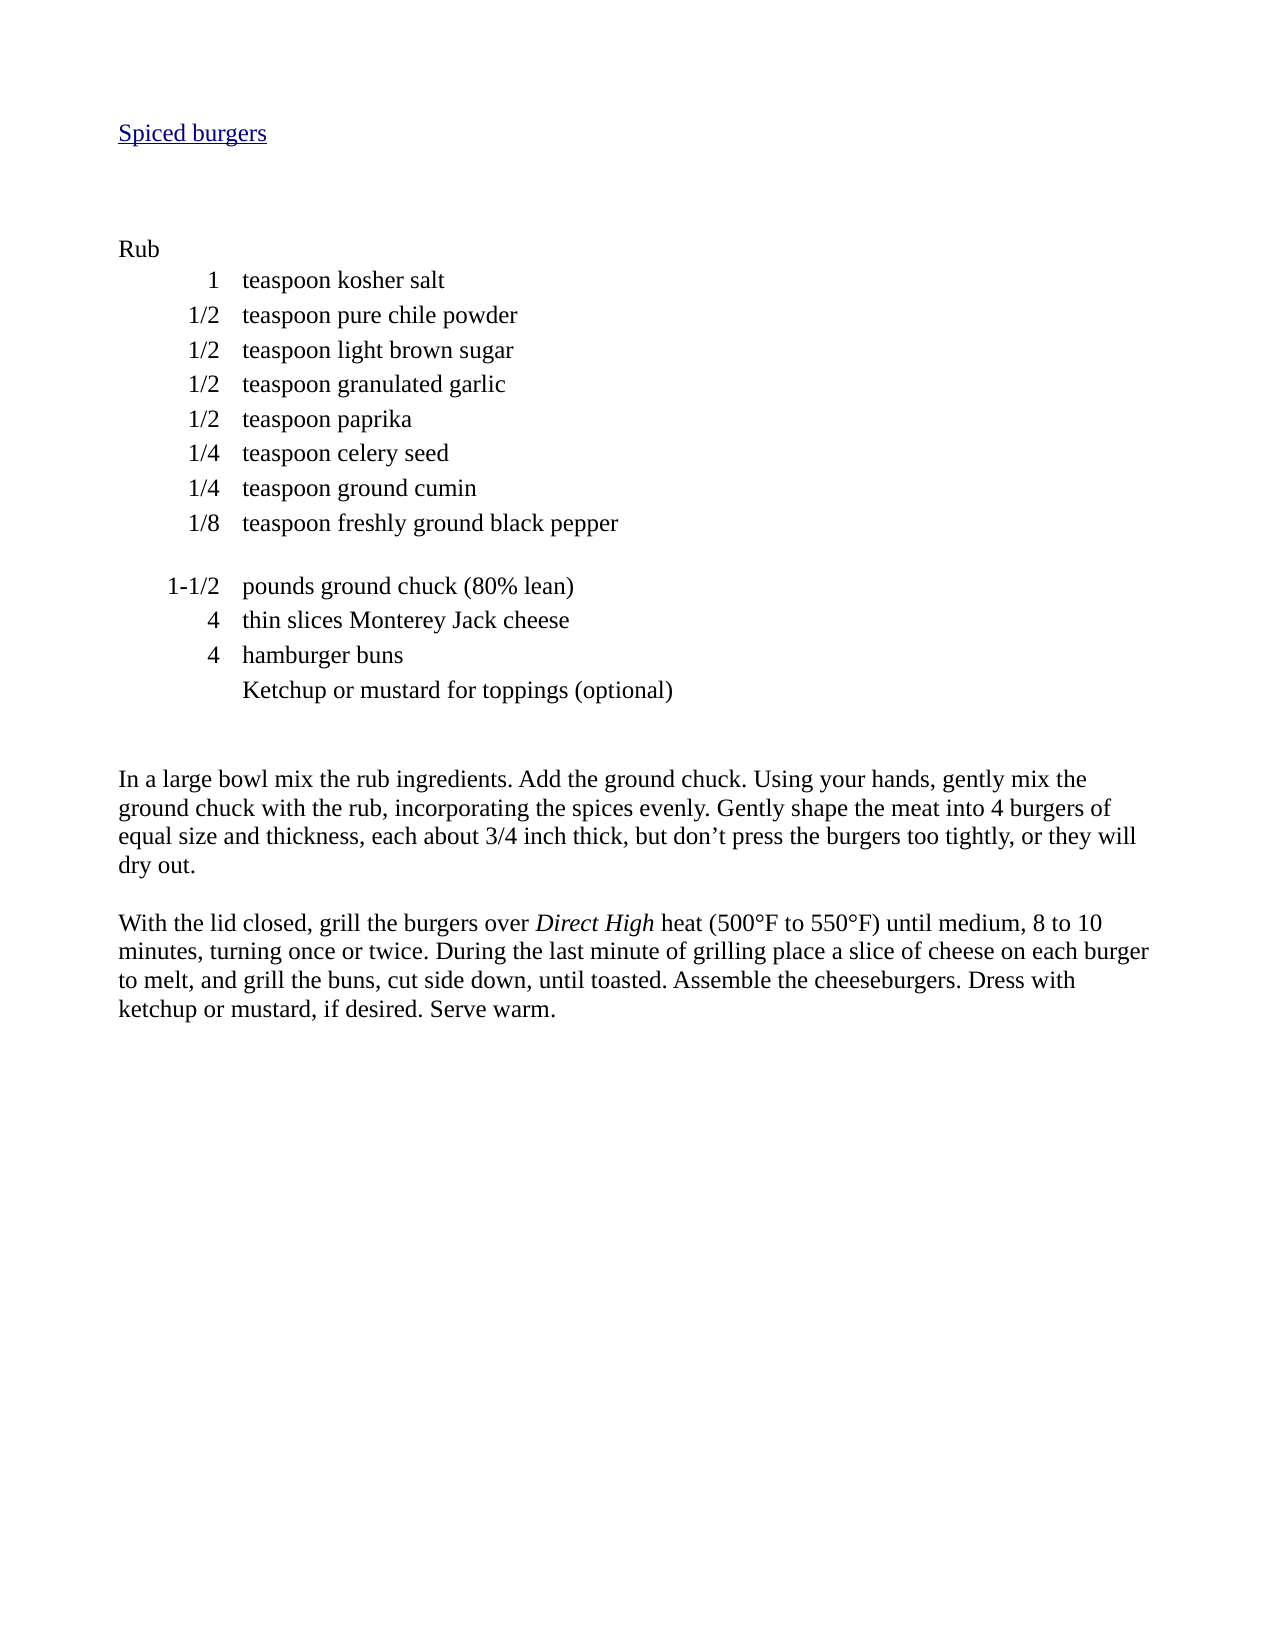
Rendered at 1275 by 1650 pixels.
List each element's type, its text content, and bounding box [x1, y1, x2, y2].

table_header [223, 332, 239, 366]
table_header teaspoon ground cumin [239, 470, 489, 505]
table_header teaspoon celery seed [239, 436, 461, 470]
table_header [223, 672, 239, 706]
table_header [223, 505, 239, 539]
table_header Rub [118, 234, 630, 539]
table_header 4 [118, 637, 222, 672]
table_header teaspoon light brown sugar [239, 332, 525, 366]
table_header pounds ground chuck (80% lean) [239, 568, 585, 603]
table_header teaspoon kosher salt [239, 263, 456, 297]
table_header [223, 603, 239, 637]
table_header [223, 436, 239, 470]
table_header teaspoon pure chile powder [239, 297, 529, 332]
table_header thin slices Monterey Jack cheese [239, 603, 581, 637]
table_header 1/2 [118, 297, 222, 332]
table_header 1-1/2 [118, 568, 222, 603]
table_header [118, 672, 222, 706]
table_header [118, 539, 684, 706]
table_header 1/8 [118, 505, 222, 539]
table_header 1 [118, 263, 222, 297]
table_header 1/4 [118, 436, 222, 470]
text Spiced burgers [118, 118, 1157, 204]
table_header [223, 401, 239, 436]
table_header 1/4 [118, 470, 222, 505]
table_header 1/2 [118, 401, 222, 436]
table_header [223, 366, 239, 401]
table_header hamburger buns [239, 637, 416, 672]
table_header [223, 568, 239, 603]
table_header 1/2 [118, 366, 222, 401]
table_header [223, 637, 239, 672]
table_header 4 [118, 603, 222, 637]
table_header teaspoon freshly ground black pepper [239, 505, 630, 539]
table_header 1/2 [118, 332, 222, 366]
text In a large bowl mix the rub ingredients. Add the ground chuck. Using your hands, gently mix the ground chuck with the rub, incorporating the spices evenly. Gently shape the meat into 4 burgers of equal size and thickness, each about 3/4 inch thick, but don’t press the burgers too tightly, or they will dry out. With the lid closed, grill the burgers over Direct High heat (500°F to 550°F) until medium, 8 to 10 minutes, turning once or twice. During the last minute of grilling place a slice of cheese on each burger to melt, and grill the buns, cut side down, until toasted. Assemble the cheeseburgers. Dress with ketchup or mustard, if desired. Serve warm. [118, 706, 1157, 1023]
table_header [223, 470, 239, 505]
table_header [223, 297, 239, 332]
table_header [223, 263, 239, 297]
table_header teaspoon paprika [239, 401, 424, 436]
table_header Ketchup or mustard for toppings (optional) [239, 672, 684, 706]
table_header teaspoon granulated garlic [239, 366, 518, 401]
